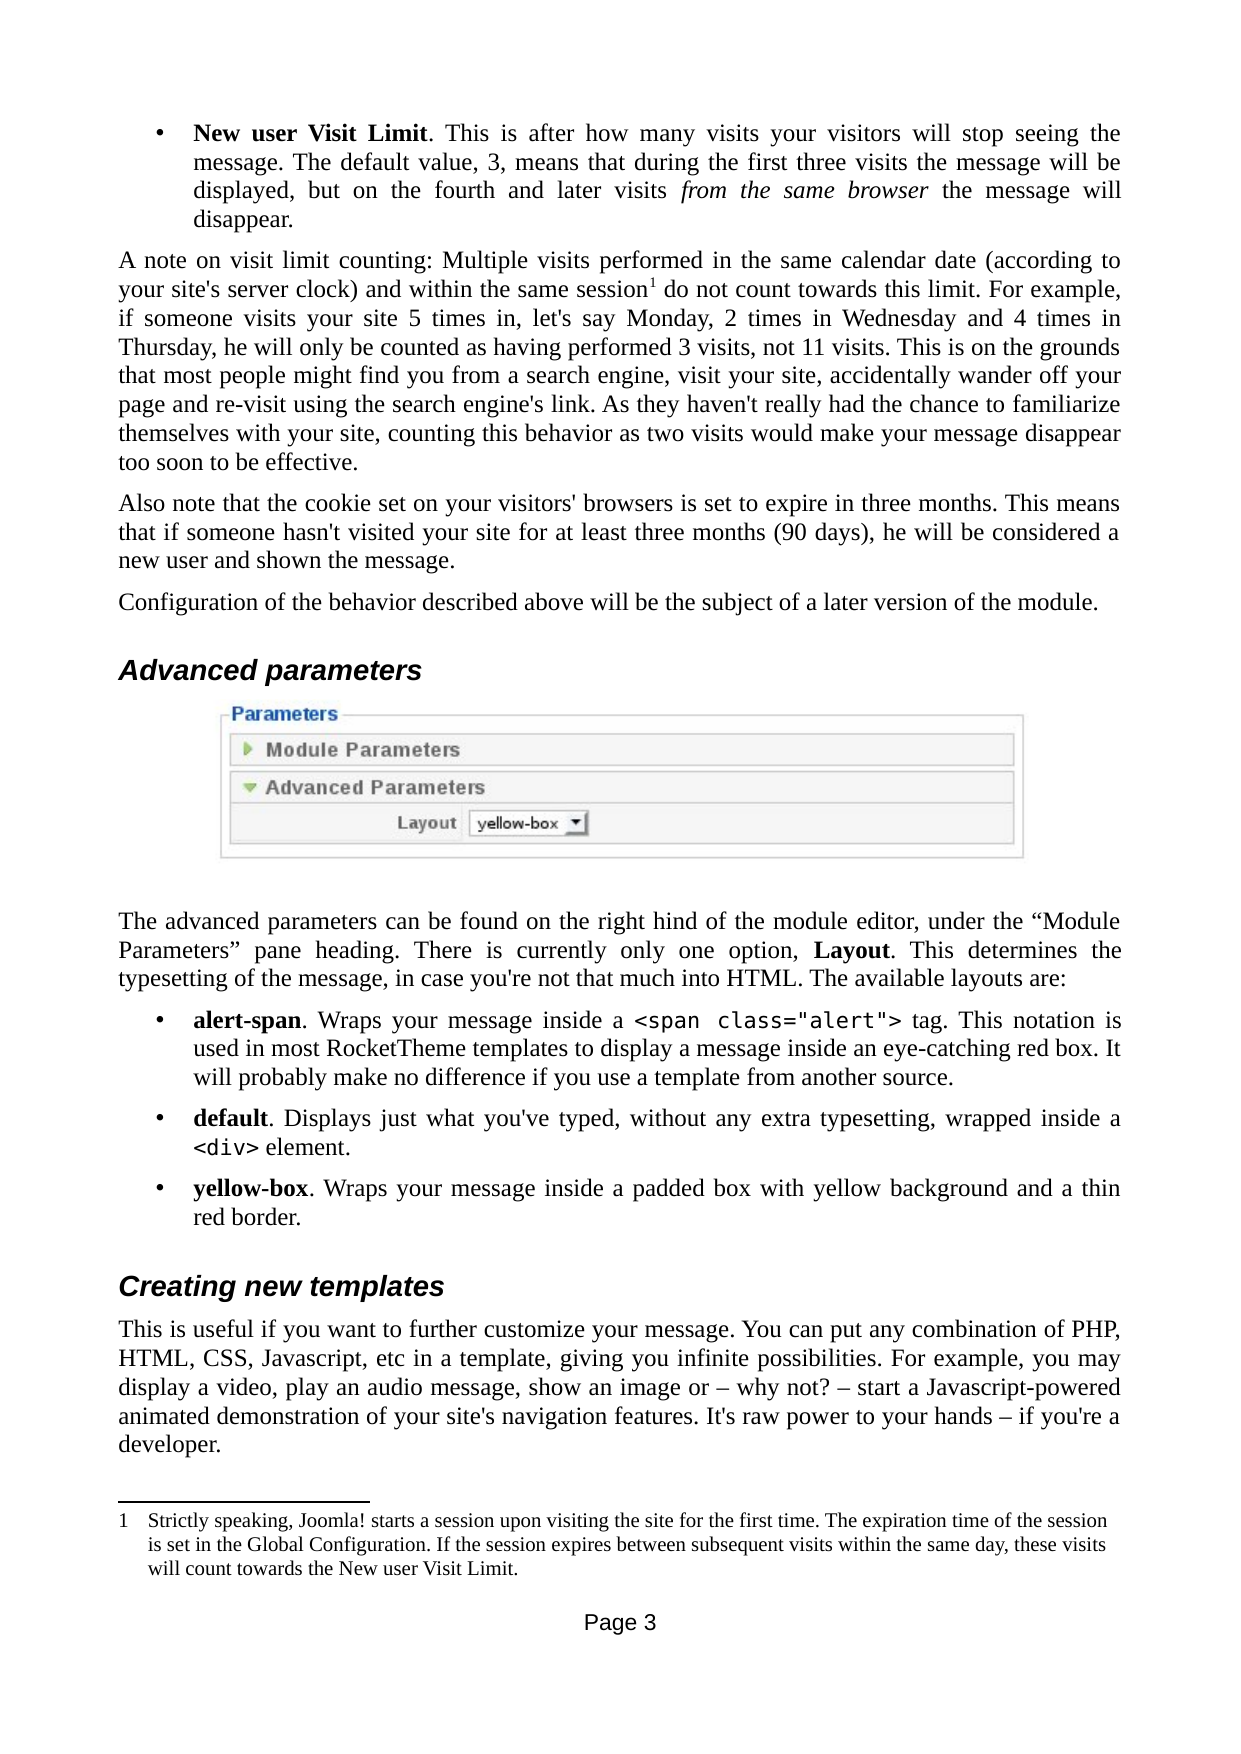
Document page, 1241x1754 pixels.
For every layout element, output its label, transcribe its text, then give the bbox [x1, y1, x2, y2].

text A note on visit limit counting: Multiple visits performed in the same calendar date (according to your site's server clock) and within the same session do not count towards this limit. For example, if someone visits your site 5 times in, let's say Monday, 2 times in Wednesday and 4 times in Thursday, he will only be counted as having performed 3 visits, not 11 visits. This is on the grounds that most people might find you from a search engine, visit your site, accidentally wander off your page and re-visit using the search engine's link. As they haven't really had the chance to familiarize themselves with your site, counting this behavior as two visits would make your message disappear too soon to be effective. [118, 246, 1122, 476]
text Configuration of the behavior described above will be the subject of a later version of the module. [118, 587, 1122, 616]
subtitle Advanced parameters [118, 653, 1122, 687]
text This is useful if you want to further customize your message. You can put any combination of PHP, HTML, CSS, Javascript, etc in a template, giving you infinite possibilities. For example, you may display a video, play an audio message, show an image or – why not? – start a Javascript-powered animated demonstration of your site's navigation features. It's raw power to your hands – if you're a developer. [118, 1314, 1122, 1458]
list alert-span. Wraps your message inside a <span class="alert"> tag. This notation is used in most RocketTheme templates to display a message inside an eye-catching red box. It will probably make no difference if you use a template from another source. [156, 1005, 1122, 1091]
text Also note that the cookie set on your visitors' browsers is set to expire in three months. This means that if someone hasn't visited your site for at least three months (90 days), he will be considered a new user and shown the message. [118, 488, 1122, 574]
picture [208, 699, 1032, 865]
subtitle Creating new templates [118, 1268, 1122, 1302]
text Strictly speaking, Joomla! starts a session upon visiting the site for the first time. The expiration time of the session is set in the Global Configuration. If the session expires between subsequent visits within the same day, these visits will count towards the New user Visit Limit. [118, 1508, 1122, 1580]
list default. Displays just what you've typed, without any extra typesetting, wrapped inside a <div> element. [156, 1103, 1122, 1161]
text The advanced parameters can be found on the right hind of the module editor, under the “Module Parameters” pane heading. There is currently only one option, Layout. This determines the typesetting of the message, in case you're not that much into HTML. The available layouts are: [118, 906, 1122, 992]
list yellow-box. Wraps your message inside a padded box with yellow background and a thin red border. [156, 1173, 1122, 1231]
list New user Visit Limit. This is after how many visits your visitors will stop seeing the message. The default value, 3, means that during the first three visits the message will be displayed, but on the fourth and later visits from the same browser the message will disappear. [156, 118, 1122, 233]
